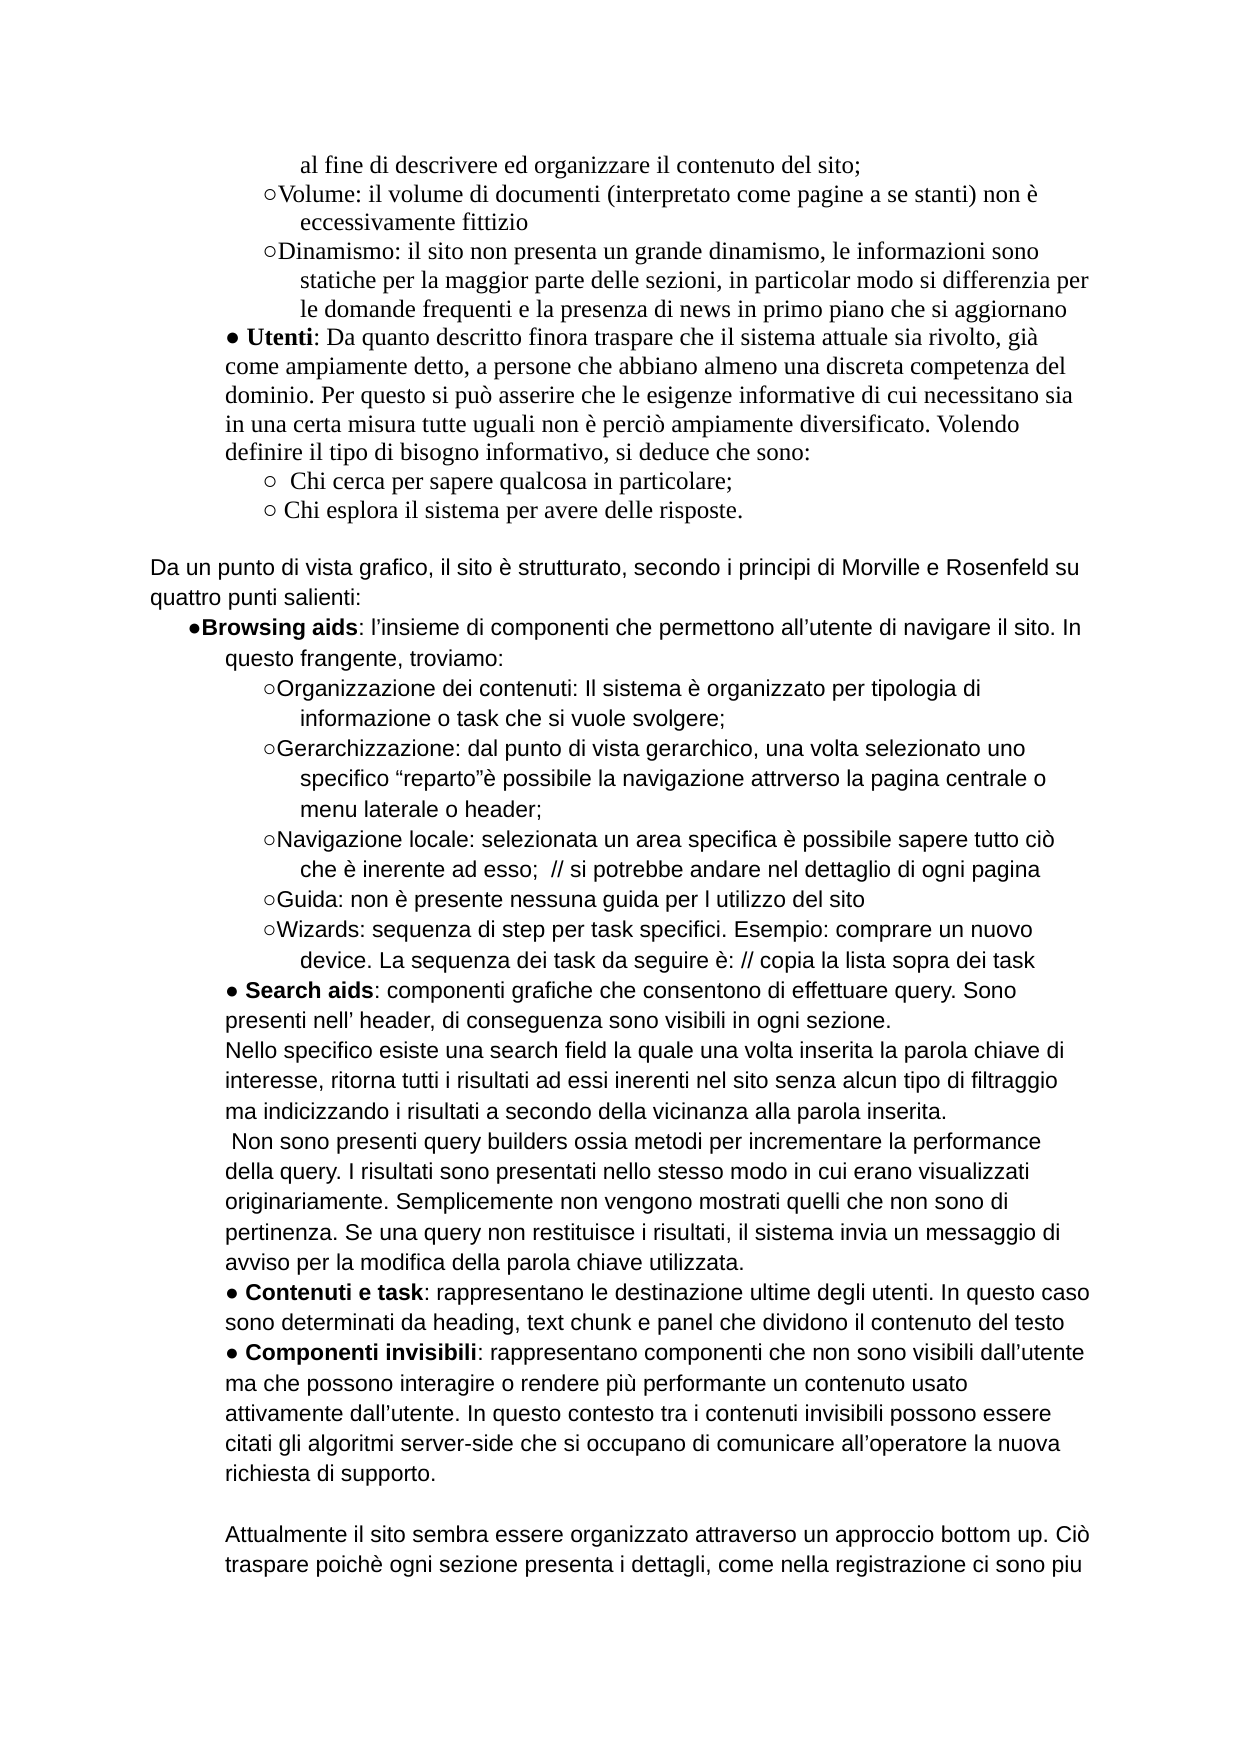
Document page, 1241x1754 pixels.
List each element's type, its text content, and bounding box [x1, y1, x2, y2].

list Volume: il volume di documenti (interpretato come pagine a se stanti) non è eccessivamente fittizio [262, 179, 1090, 236]
list Guida: non è presente nessuna guida per l utilizzo del sito [262, 886, 1090, 913]
text Da un punto di vista grafico, il sito è strutturato, secondo i principi di Morville e Rosenfeld su quattro punti salienti: [150, 554, 1090, 611]
text ● Componenti invisibili: ​rappresentano componenti che non sono visibili dall’utente ma che possono interagire o rendere più performante un contenuto usato attivamente dall’utente. In questo contesto tra i contenuti invisibili possono essere citati gli algoritmi server-side che si occupano di comunicare all’operatore la nuova richiesta di supporto. [225, 1339, 1090, 1487]
text ● Search aids: ​componenti grafiche che consentono di effettuare query. Sono presenti nell’ header, di conseguenza sono visibili in ogni sezione. [225, 977, 1090, 1033]
text Attualmente il sito sembra essere organizzato attraverso un approccio bottom up. Ciò traspare poichè ogni sezione presenta i dettagli, come nella registrazione ci sono piu [225, 1521, 1090, 1577]
list Gerarchizzazione: dal punto di vista gerarchico, una volta selezionato uno specifico “reparto”è possibile la navigazione attrverso la pagina centrale o menu laterale o header; [262, 735, 1090, 822]
text ● Utenti: ​Da quanto descritto finora traspare che il sistema attuale sia rivolto, già come ampiamente detto, a persone che abbiano almeno una discreta competenza del dominio. Per questo si può asserire che le esigenze informative di cui necessitano sia in una certa misura tutte uguali non è perciò ampiamente diversificato. Volendo definire il tipo di bisogno informativo, si deduce che sono: [225, 322, 1090, 466]
list Organizzazione dei contenuti: Il sistema è organizzato per tipologia di informazione o task che si vuole svolgere; [262, 675, 1090, 731]
text Nello specifico esiste una search field la quale una volta inserita la parola chiave di interesse, ritorna tutti i risultati ad essi inerenti nel sito senza alcun tipo di filtraggio ma indicizzando i risultati a secondo della vicinanza alla parola inserita. [225, 1037, 1090, 1124]
text ○ Chi esplora il sistema per avere delle risposte. [225, 495, 1090, 524]
text ● Contenuti e task: ​rappresentano le destinazione ultime degli utenti. In questo caso sono determinati da heading, text chunk e panel che dividono il contenuto del testo [225, 1279, 1090, 1336]
text Non sono presenti query builders ossia metodi per incrementare la performance della query. I risultati sono presentati nello stesso modo in cui erano visualizzati originariamente. Semplicemente non vengono mostrati quelli che non sono di pertinenza. Se una query non restituisce i risultati, il sistema invia un messaggio di avviso per la modifica della parola chiave utilizzata. [225, 1128, 1090, 1275]
list Wizards: sequenza di step per task specifici. Esempio: comprare un nuovo device. La sequenza dei task da seguire è: // copia la lista sopra dei task [262, 916, 1090, 973]
list Dinamismo: il sito non presenta un grande dinamismo, le informazioni sono statiche per la maggior parte delle sezioni, in particolar modo si differenzia per le domande frequenti e la presenza di news in primo piano che si aggiornano [262, 236, 1090, 322]
list al fine di descrivere ed organizzare il contenuto del sito; [262, 150, 1090, 179]
list Browsing aids: ​l’insieme di componenti che permettono all’utente di navigare il sito. In questo frangente, troviamo: [187, 614, 1090, 671]
list Navigazione locale: selezionata un area specifica è possibile sapere tutto ciò che è inerente ad esso; // si potrebbe andare nel dettaglio di ogni pagina [262, 826, 1090, 882]
text ○ Chi cerca per sapere qualcosa in particolare; [225, 466, 1090, 495]
